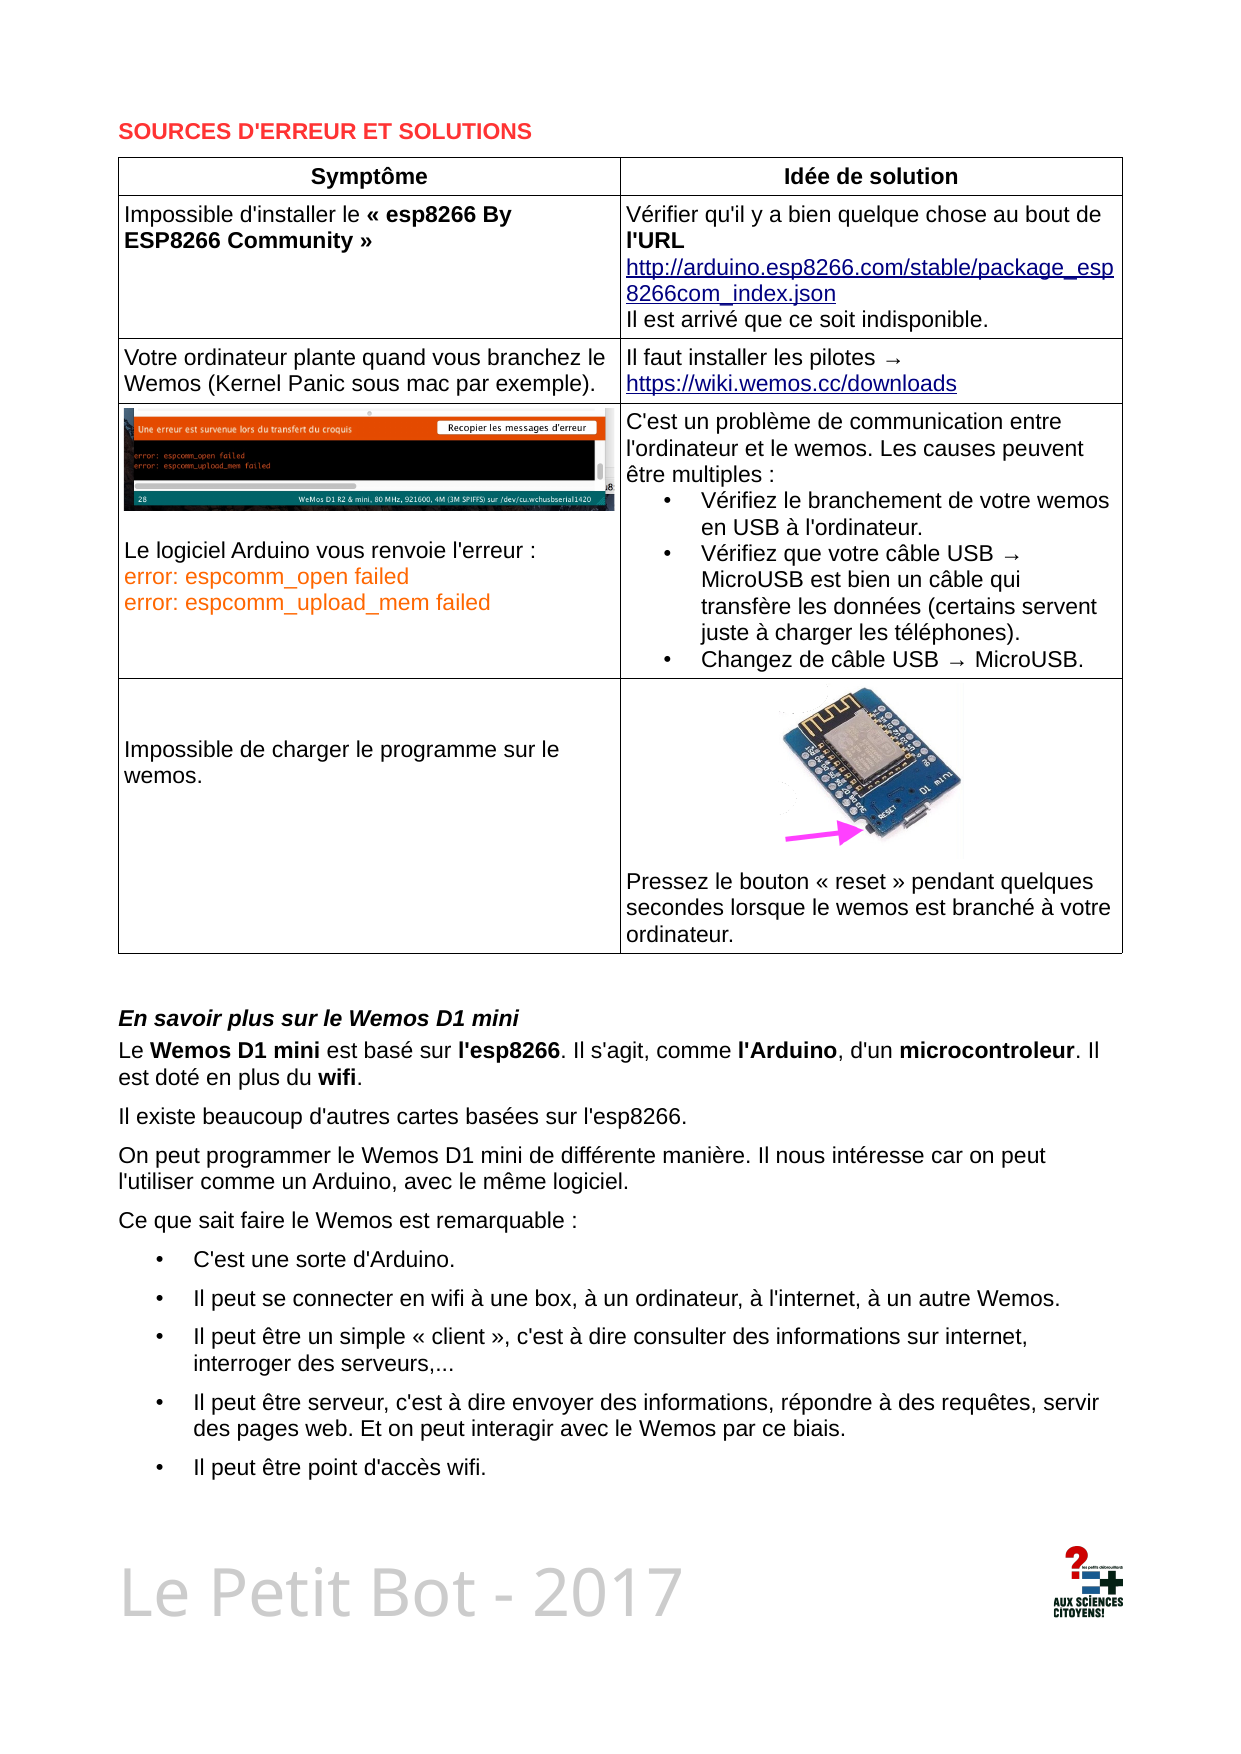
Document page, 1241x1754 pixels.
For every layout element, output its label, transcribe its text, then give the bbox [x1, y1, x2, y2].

text Le Wemos D1 mini est basé sur l'esp8266. Il s'agit, comme l'Arduino, d'un microcontroleur. Il est doté en plus du wifi. [118, 1037, 1122, 1090]
list Il peut être un simple « client », c'est à dire consulter des informations sur internet, interroger des serveurs,... [156, 1323, 1122, 1376]
list Il peut être serveur, c'est à dire envoyer des informations, répondre à des requêtes, servir des pages web. Et on peut interagir avec le Wemos par ce biais. [156, 1388, 1122, 1441]
text SOURCES D'ERREUR ET SOLUTIONS [118, 118, 1122, 144]
list Il peut se connecter en wifi à une box, à un ordinateur, à l'internet, à un autre Wemos. [156, 1284, 1122, 1311]
picture [123, 408, 615, 511]
table_cell Votre ordinateur plante quand vous branchez le Wemos (Kernel Panic sous mac par exemple). [119, 339, 620, 402]
picture [778, 683, 964, 859]
table_cell Impossible de charger le programme sur le wemos. [119, 679, 620, 953]
table_cell Pressez le bouton « reset » pendant quelques secondes lorsque le wemos est branché à votre ordinateur. [621, 684, 1122, 953]
list C'est une sorte d'Arduino. [156, 1246, 1122, 1272]
table_cell Impossible d'installer le « esp8266 By ESP8266 Community » [119, 196, 620, 338]
text Il existe beaucoup d'autres cartes basées sur l'esp8266. [118, 1103, 1122, 1129]
picture [1053, 1546, 1123, 1618]
subtitle En savoir plus sur le Wemos D1 mini [118, 1005, 1122, 1031]
text Ce que sait faire le Wemos est remarquable : [118, 1207, 1122, 1233]
table_cell Il faut installer les pilotes → https://wiki.wemos.cc/downloads [621, 339, 1122, 402]
table_cell Le logiciel Arduino vous renvoie l'erreur : error: espcomm_open failed error: espcomm_upload_mem failed [119, 404, 620, 678]
table_header Symptôme [119, 158, 620, 195]
table_header Idée de solution [621, 158, 1122, 195]
text On peut programmer le Wemos D1 mini de différente manière. Il nous intéresse car on peut l'utiliser comme un Arduino, avec le même logiciel. [118, 1142, 1122, 1194]
table_cell Vérifier qu'il y a bien quelque chose au bout de l'URL http://arduino.esp8266.com/stable/package_esp8266com_index.json Il est arrivé que ce soit indisponible. [621, 196, 1122, 338]
table_cell C'est un problème de communication entre l'ordinateur et le wemos. Les causes peuvent être multiples : Vérifiez le branchement de votre wemos en USB à l'ordinateur. Vérifiez que votre câble USB → MicroUSB est bien un câble qui transfère les données (certains servent juste à charger les téléphones). Changez de câble USB → MicroUSB. [621, 404, 1122, 678]
list Il peut être point d'accès wifi. [156, 1454, 1122, 1480]
